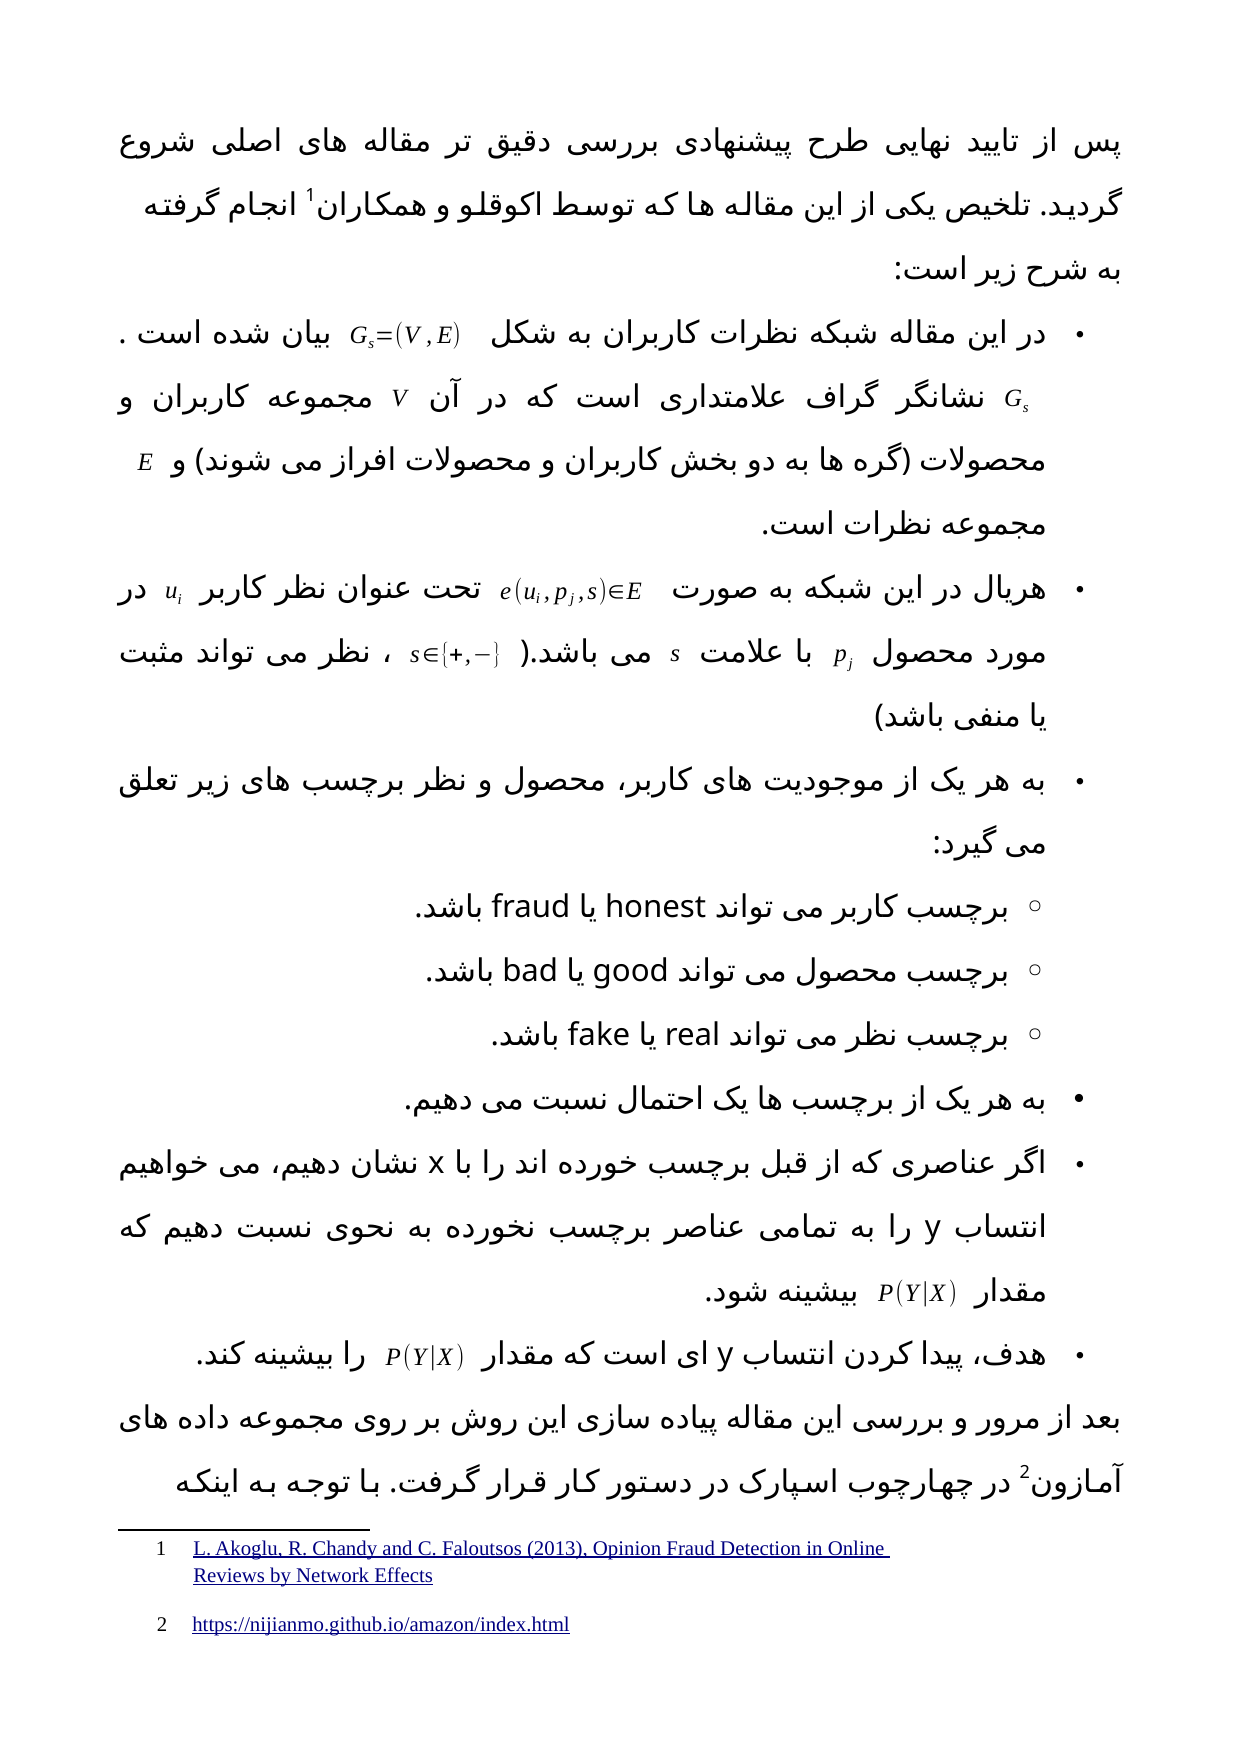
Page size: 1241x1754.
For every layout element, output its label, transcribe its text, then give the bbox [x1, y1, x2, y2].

text پس از تایید نهایی طرح پیشنهادی بررسی دقیق تر مقاله های اصلی شروع گردید. تلخیص یکی از این مقاله ها که توسط اکوقلو و همکاران انجام گرفته به شرح زیر است: [118, 118, 1122, 288]
list هدف، پیدا کردن انتساب y ای است که مقداررا بیشینه کند. [118, 1331, 1084, 1374]
list اگر عناصری که از قبل برچسب خورده اند را با x نشان دهیم، می خواهیم انتساب y را به تمامی عناصر برچسب نخورده به نحوی نسبت دهیم که مقداربیشینه شود. [118, 1140, 1084, 1310]
list L. Akoglu, R. Chandy and C. Faloutsos (2013), Opinion Fraud Detection in Online Reviews by Network Effects [156, 1536, 959, 1587]
text بعد از مرور و بررسی این مقاله پیاده سازی این روش بر روی مجموعه داده های آمازون در چهارچوب اسپارک در دستور کار قرار گرفت. با توجه به اینکه اسپارک ابزار های خاصی برای کار با گراف ها طراحی کرده است، دو ابزار GraphX و GraphFrames را مورد بررسی قرار گرفت که در شکل زیرمشخصات کلی هریک نشان داده شده است. [118, 1395, 1122, 1502]
list برچسب محصول می تواند good یا bad باشد. [118, 948, 1047, 991]
list برچسب کاربر می تواند honest یا fraud باشد. [118, 884, 1047, 927]
list برچسب نظر می تواند real یا fake باشد. [118, 1012, 1047, 1055]
list به هر یک از برچسب ها یک احتمال نسبت می دهیم. [118, 1076, 1084, 1118]
text https://nijianmo.github.io/amazon/index.html [157, 1612, 1122, 1636]
list به هر یک از موجودیت های کاربر، محصول و نظر برچسب های زیر تعلق می گیرد: [118, 757, 1084, 863]
list هریال در این شبکه به صورت تحت عنوان نظر کاربردر مورد محصولبا علامتمی باشد.(، نظر می تواند مثبت یا منفی باشد) [118, 565, 1084, 735]
list در این مقاله شبکه نظرات کاربران به شکل بیان شده است .نشانگر گراف علامتداری است که در آنمجموعه کاربران و محصولات (گره ها به دو بخش کاربران و محصولات افراز می شوند) ومجموعه نظرات است. [118, 310, 1084, 544]
